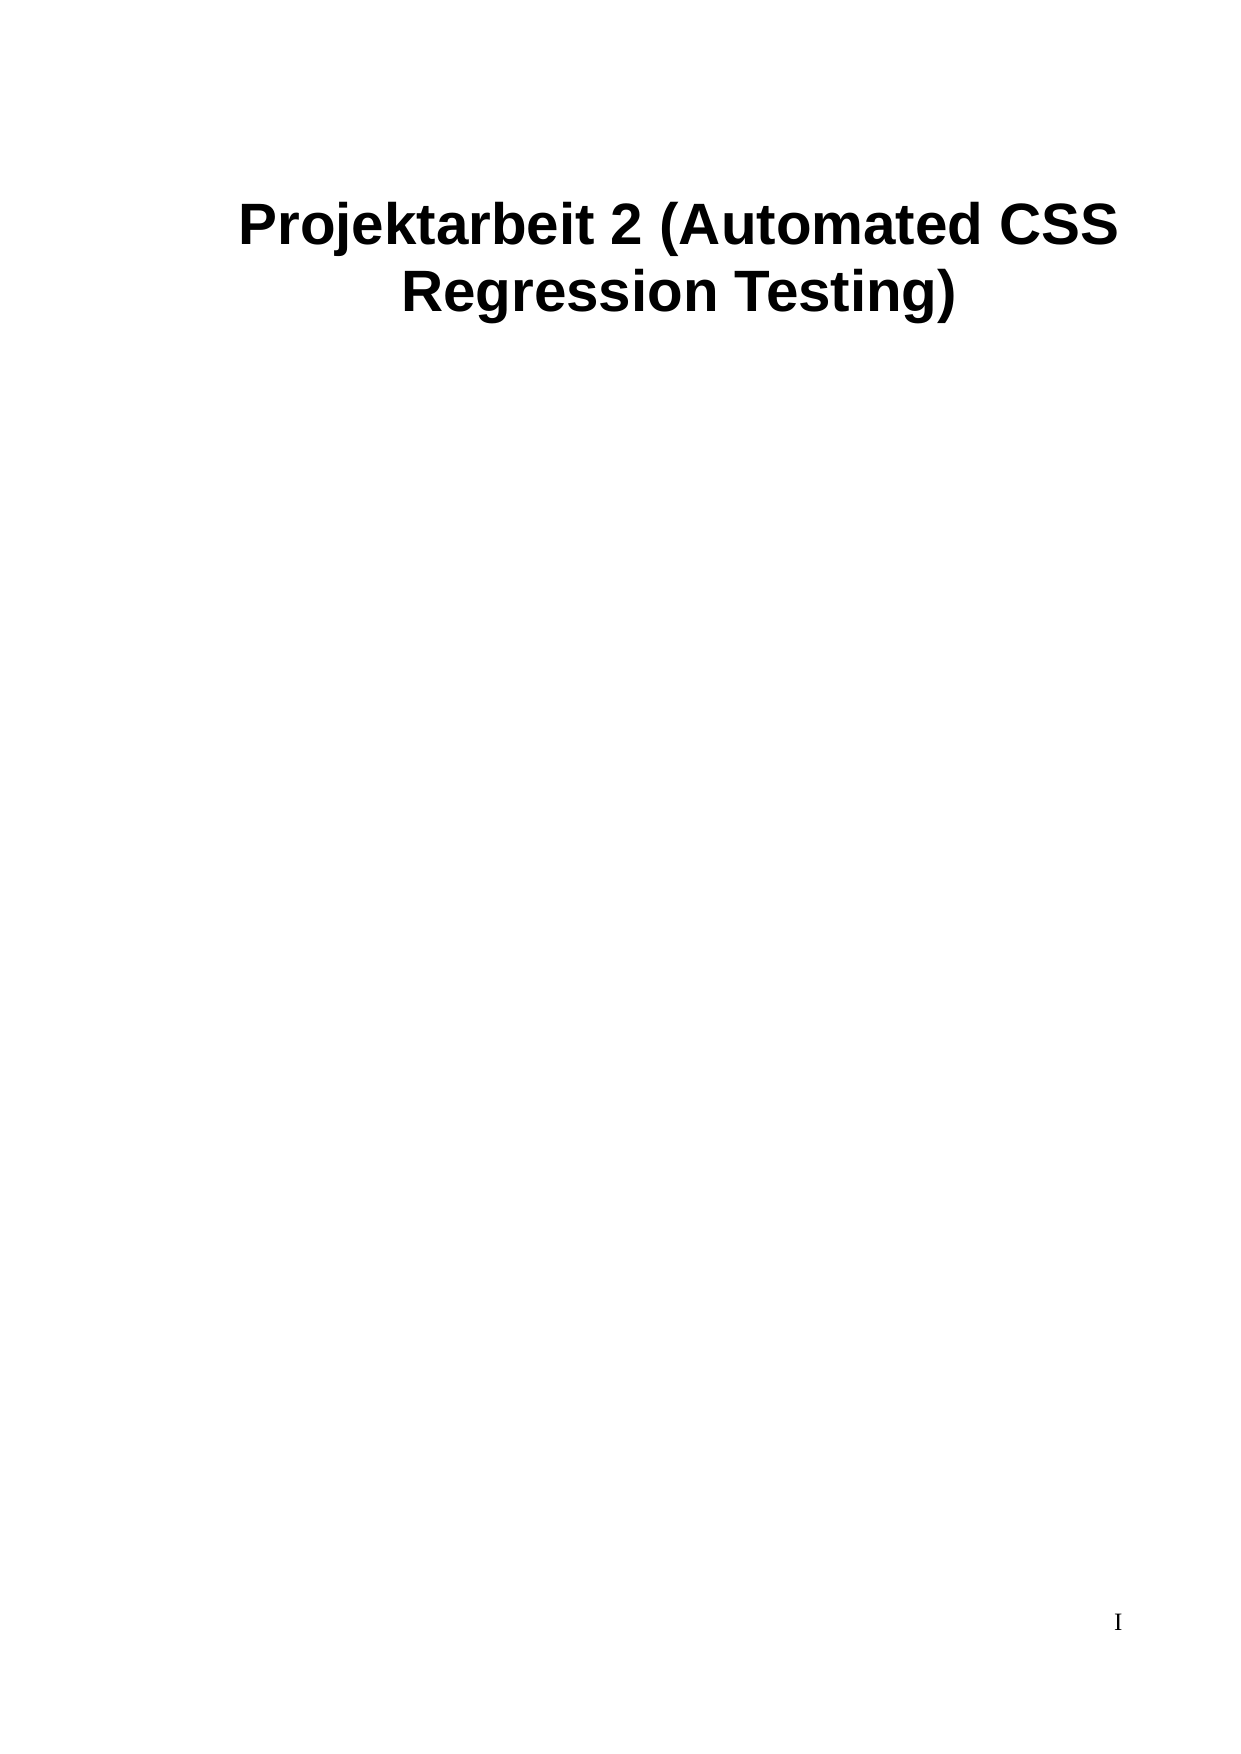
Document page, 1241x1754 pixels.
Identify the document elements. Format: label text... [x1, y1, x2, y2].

title Projektarbeit 2 (Automated CSS Regression Testing) [236, 189, 1122, 324]
